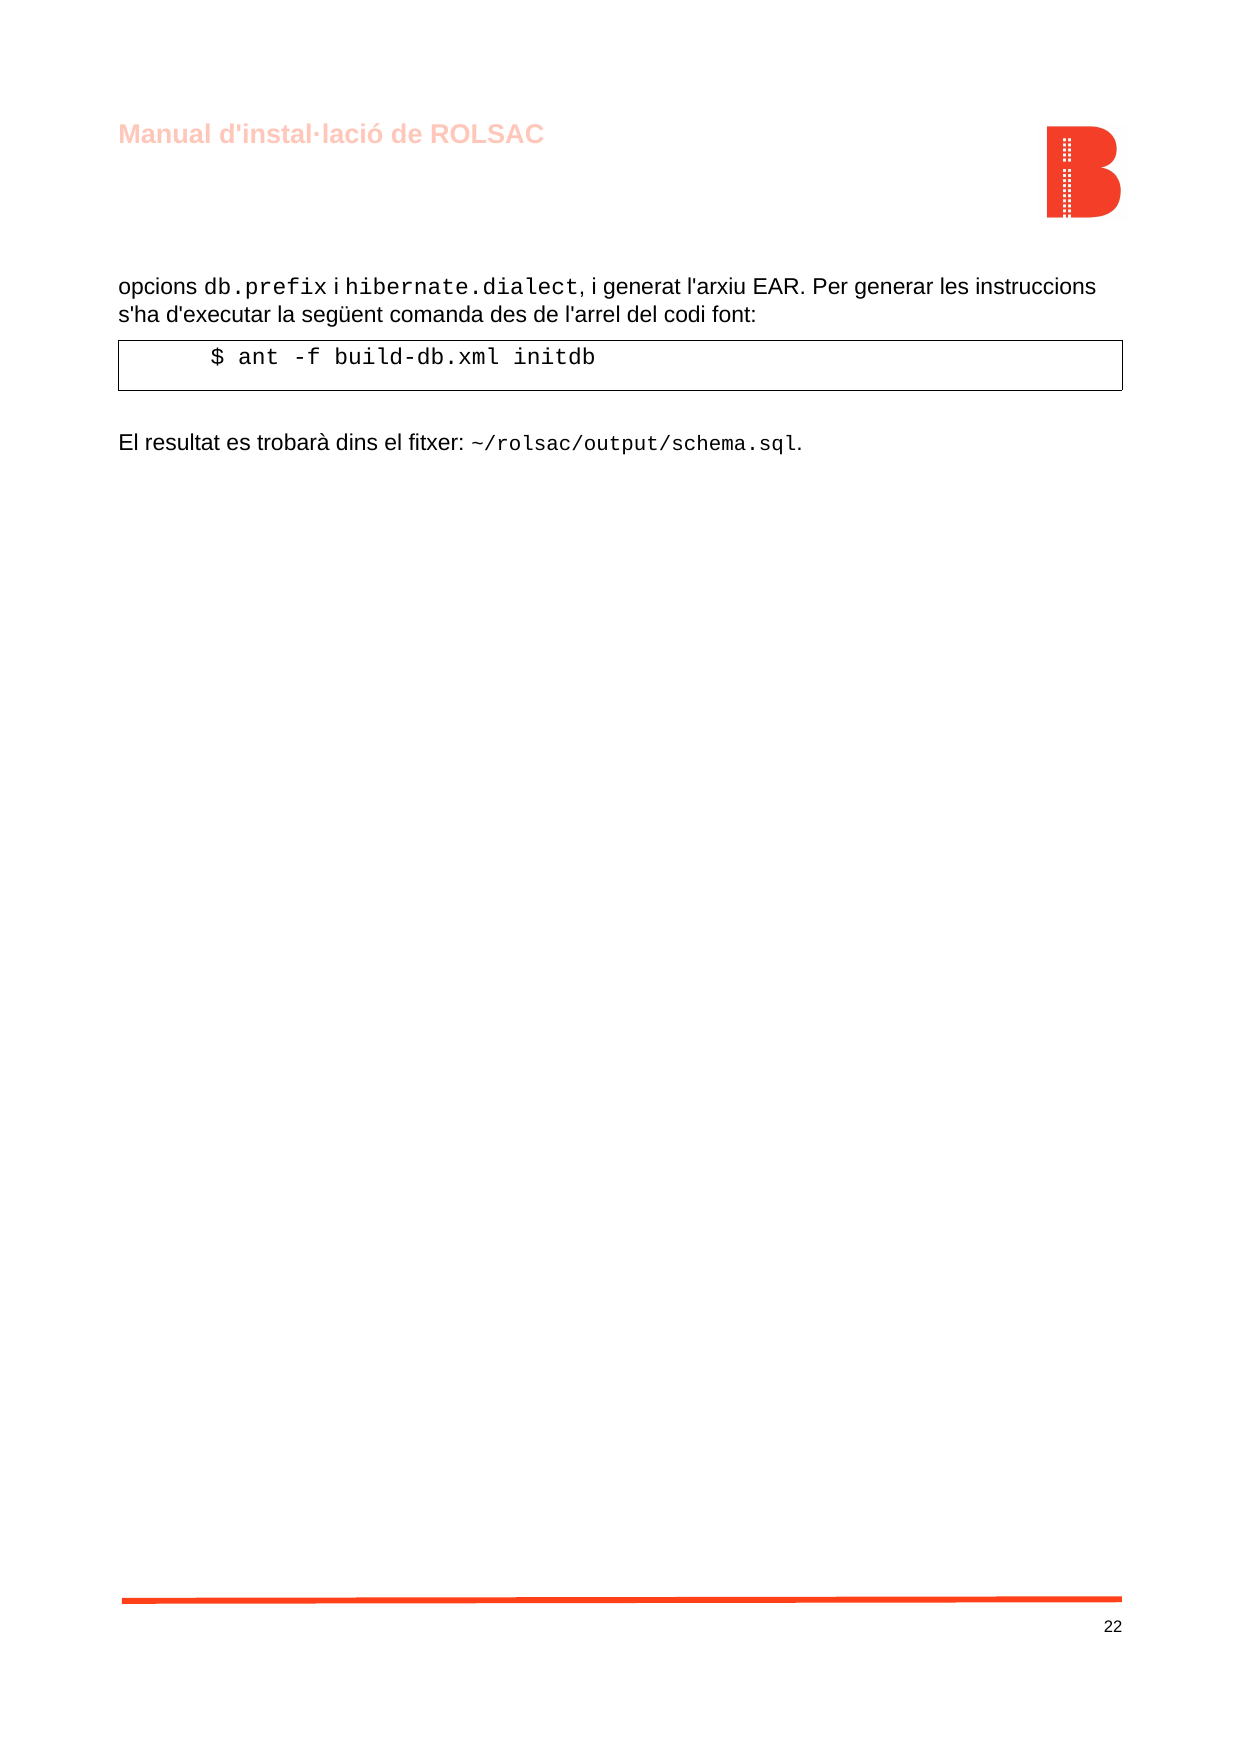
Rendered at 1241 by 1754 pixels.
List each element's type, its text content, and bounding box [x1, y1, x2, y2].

text opcions db.prefix i hibernate.dialect, i generat l'arxiu EAR. Per generar les instruccions s'ha d'executar la següent comanda des de l'arrel del codi font: [118, 273, 1122, 327]
text El resultat es trobarà dins el fitxer: ~/rolsac/output/schema.sql. [118, 429, 1122, 456]
table_header $ ant -f build-db.xml initdb [119, 341, 1122, 390]
picture [1036, 124, 1130, 221]
